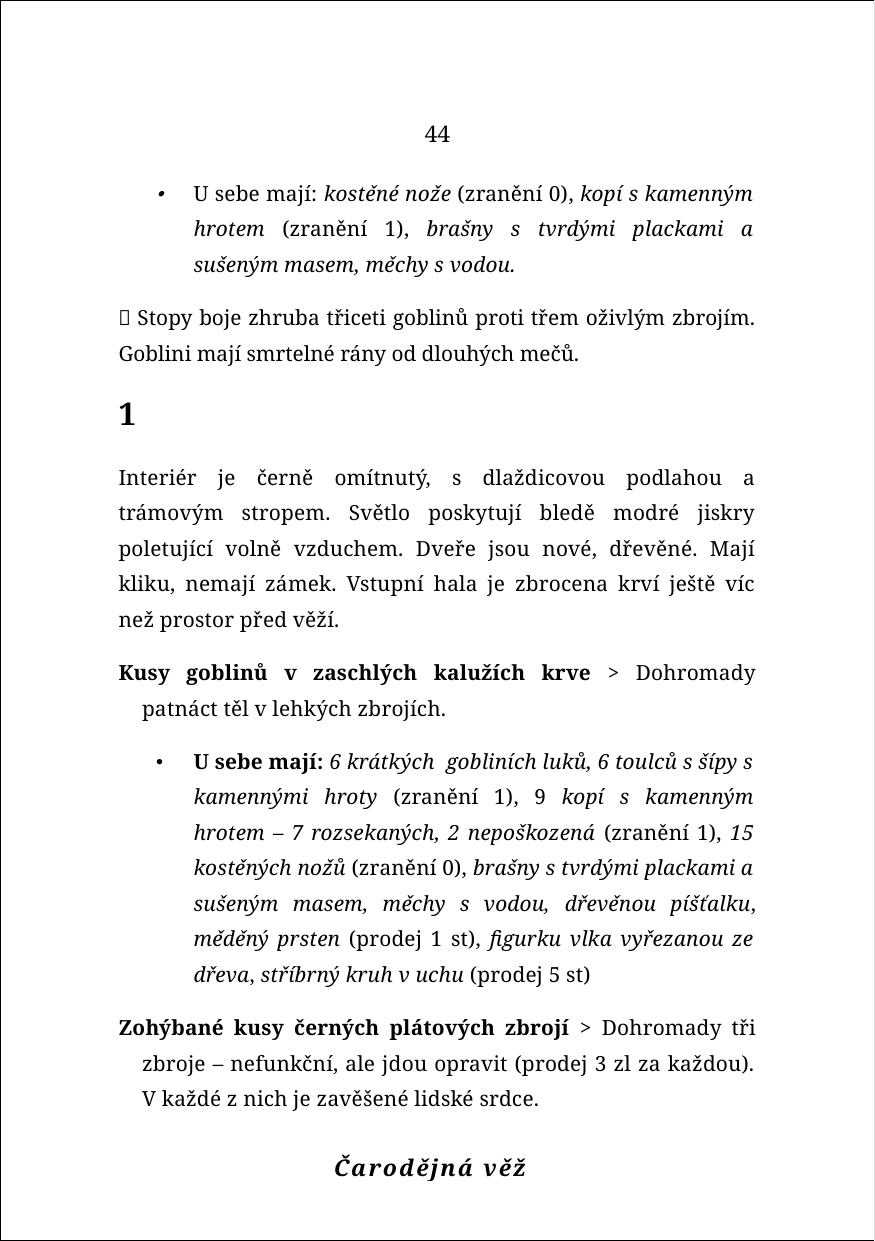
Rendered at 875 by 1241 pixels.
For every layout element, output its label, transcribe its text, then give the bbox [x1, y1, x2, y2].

text Zohýbané kusy černých plátových zbrojí > Dohromady tři zbroje – nefunkční, ale jdou opravit (prodej 3 zl za každou). V každé z nich je zavěšené lidské srdce. [118, 1013, 756, 1113]
text Interiér je černě omítnutý, s dlaždicovou podlahou a trámovým stropem. Světlo poskytují bledě modré jiskry poletující volně vzduchem. Dveře jsou nové, dřevěné. Mají kliku, nemají zámek. Vstupní hala je zbrocena krví ještě víc než prostor před věží. [118, 463, 756, 633]
text 👣 Stopy boje zhruba třiceti goblinů proti třem oživlým zbrojím. Goblini mají smrtelné rány od dlouhých mečů. [118, 303, 756, 367]
text 1 [118, 392, 756, 434]
text Kusy goblinů v zaschlých kalužích krve > Dohromady patnáct těl v lehkých zbrojích. [118, 658, 756, 722]
list U sebe mají: 6 krátkých gobliních luků, 6 toulců s šípy s kamennými hroty (zranění 1), 9 kopí s kamenným hrotem – 7 rozsekaných, 2 nepoškozená (zranění 1), 15 kostěných nožů (zranění 0), brašny s tvrdými plackami a sušeným masem, měchy s vodou, dřevěnou píšťalku, měděný prsten (prodej 1 st), figurku vlka vyřezanou ze dřeva, stříbrný kruh v uchu (prodej 5 st) [156, 747, 756, 988]
list U sebe mají: kostěné nože (zranění 0), kopí s kamenným hrotem (zranění 1), brašny s tvrdými plackami a sušeným masem, měchy s vodou. [156, 179, 756, 278]
